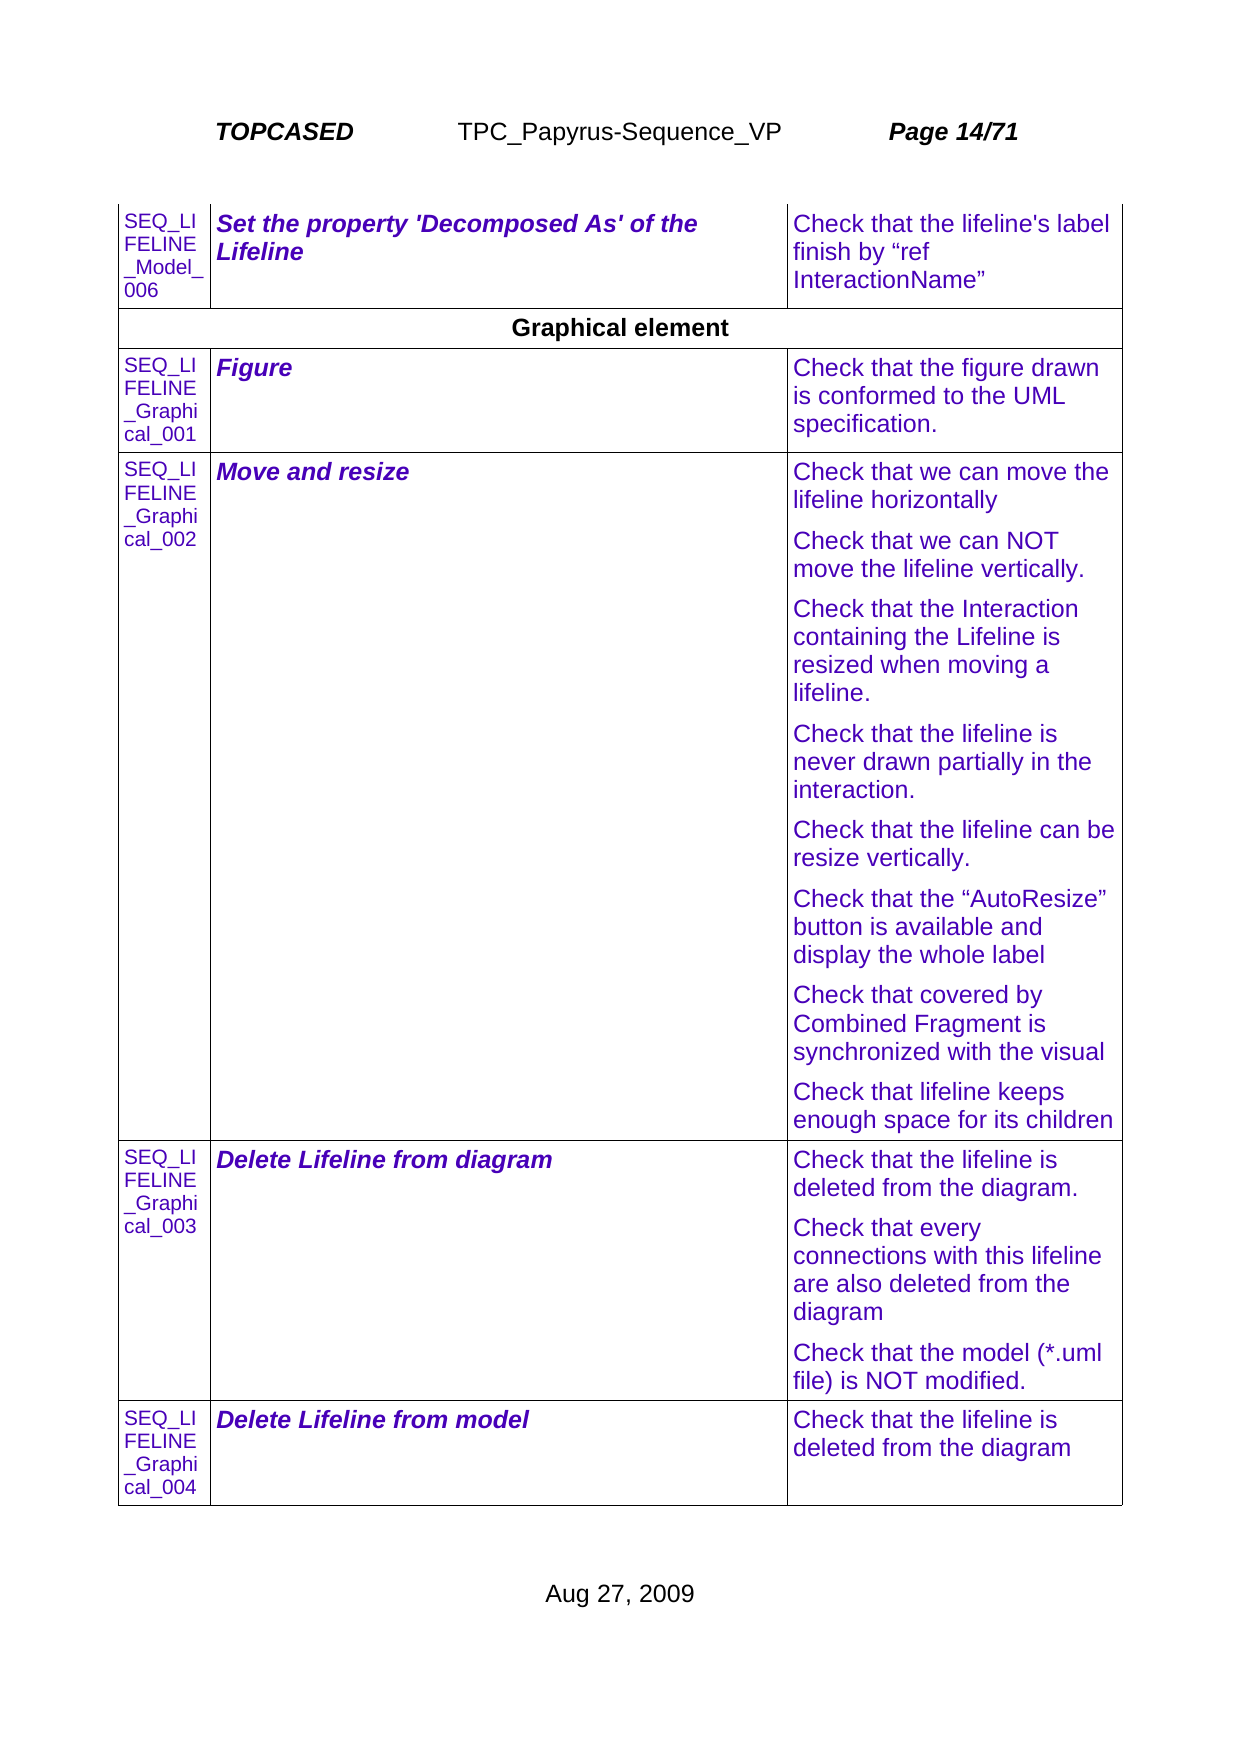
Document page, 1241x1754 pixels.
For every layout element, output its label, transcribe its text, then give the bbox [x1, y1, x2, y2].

table_cell SEQ_LIFELINE_Graphical_002 [119, 453, 210, 1140]
table_cell Check that the lifeline's label finish by “ref InteractionName” [788, 204, 1122, 308]
table_cell Delete Lifeline from diagram [211, 1141, 787, 1400]
table_cell SEQ_LIFELINE_Graphical_003 [119, 1141, 210, 1400]
table_cell Set the property 'Decomposed As' of the Lifeline [211, 204, 787, 308]
table_cell Graphical element [119, 309, 1122, 348]
table_cell Delete Lifeline from model [211, 1401, 787, 1505]
table_cell SEQ_LIFELINE_Model_006 [119, 204, 210, 308]
table_cell Check that the lifeline is deleted from the diagram [788, 1401, 1122, 1505]
table_cell Check that we can move the lifeline horizontally Check that we can NOT move the lifeline vertically. Check that the Interaction containing the Lifeline is resized when moving a lifeline. Check that the lifeline is never drawn partially in the interaction. Check that the lifeline can be resize vertically. Check that the “AutoResize” button is available and display the whole label Check that covered by Combined Fragment is synchronized with the visual Check that lifeline keeps enough space for its children [788, 453, 1122, 1140]
table_cell SEQ_LIFELINE_Graphical_001 [119, 349, 210, 452]
table_cell Figure [211, 349, 787, 452]
table_cell Move and resize [211, 453, 787, 1140]
table_cell SEQ_LIFELINE_Graphical_004 [119, 1401, 210, 1505]
table_cell Check that the figure drawn is conformed to the UML specification. [788, 349, 1122, 452]
table_cell Check that the lifeline is deleted from the diagram. Check that every connections with this lifeline are also deleted from the diagram Check that the model (*.uml file) is NOT modified. [788, 1141, 1122, 1400]
